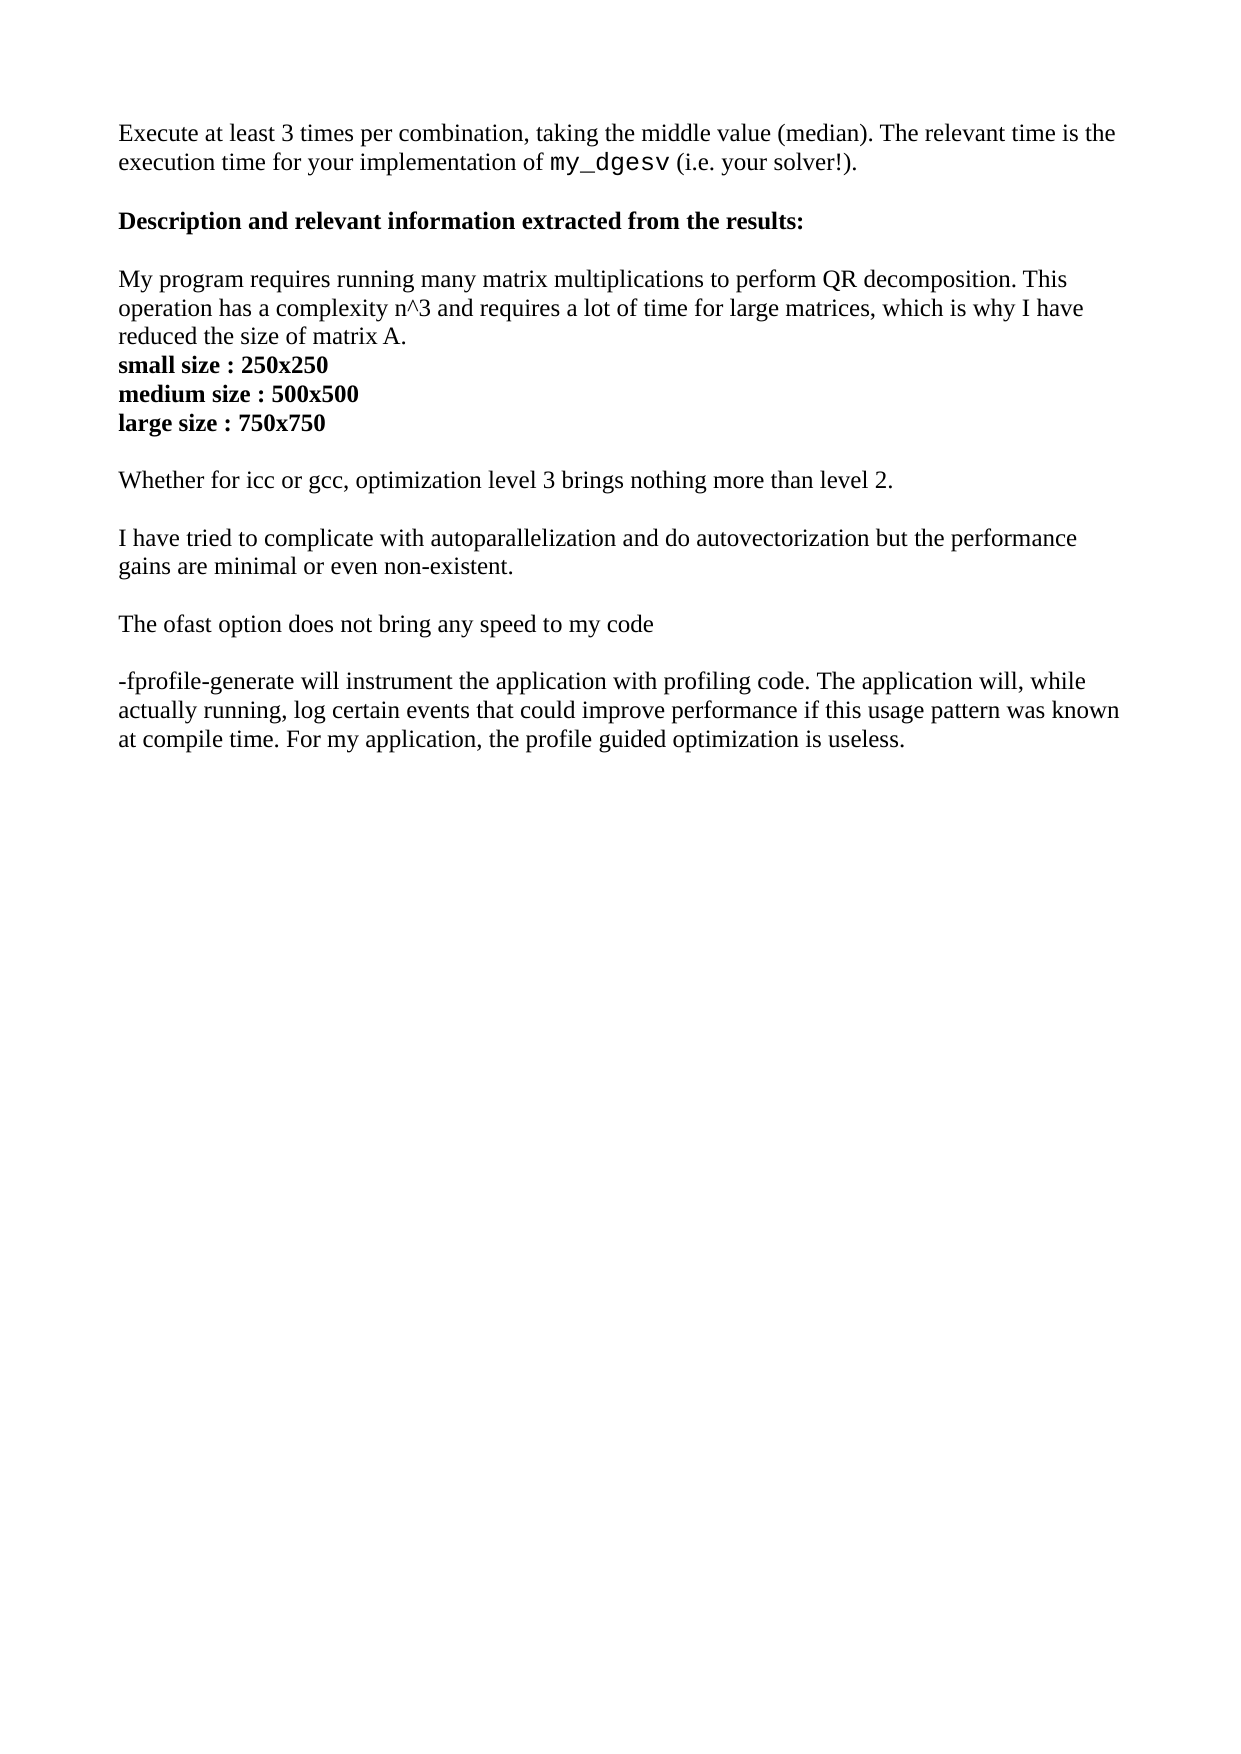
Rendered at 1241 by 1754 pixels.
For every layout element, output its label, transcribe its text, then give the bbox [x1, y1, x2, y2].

text Whether for icc or gcc, optimization level 3 brings nothing more than level 2. [118, 465, 1122, 494]
text medium size : 500x500 [118, 379, 1122, 408]
text -fprofile-generate will instrument the application with profiling code. The application will, while actually running, log certain events that could improve performance if this usage pattern was known at compile time. For my application, the profile guided optimization is useless. [118, 666, 1122, 753]
text small size : 250x250 [118, 350, 1122, 379]
text Execute at least 3 times per combination, taking the middle value (median). The relevant time is the execution time for your implementation of my_dgesv (i.e. your solver!). [118, 118, 1122, 178]
text large size : 750x750 [118, 408, 1122, 436]
text Description and relevant information extracted from the results: [118, 206, 1122, 235]
text My program requires running many matrix multiplications to perform QR decomposition. This operation has a complexity n^3 and requires a lot of time for large matrices, which is why I have reduced the size of matrix A. [118, 264, 1122, 350]
text The ofast option does not bring any speed to my code [118, 609, 1122, 638]
text I have tried to complicate with autoparallelization and do autovectorization but the performance gains are minimal or even non-existent. [118, 523, 1122, 580]
